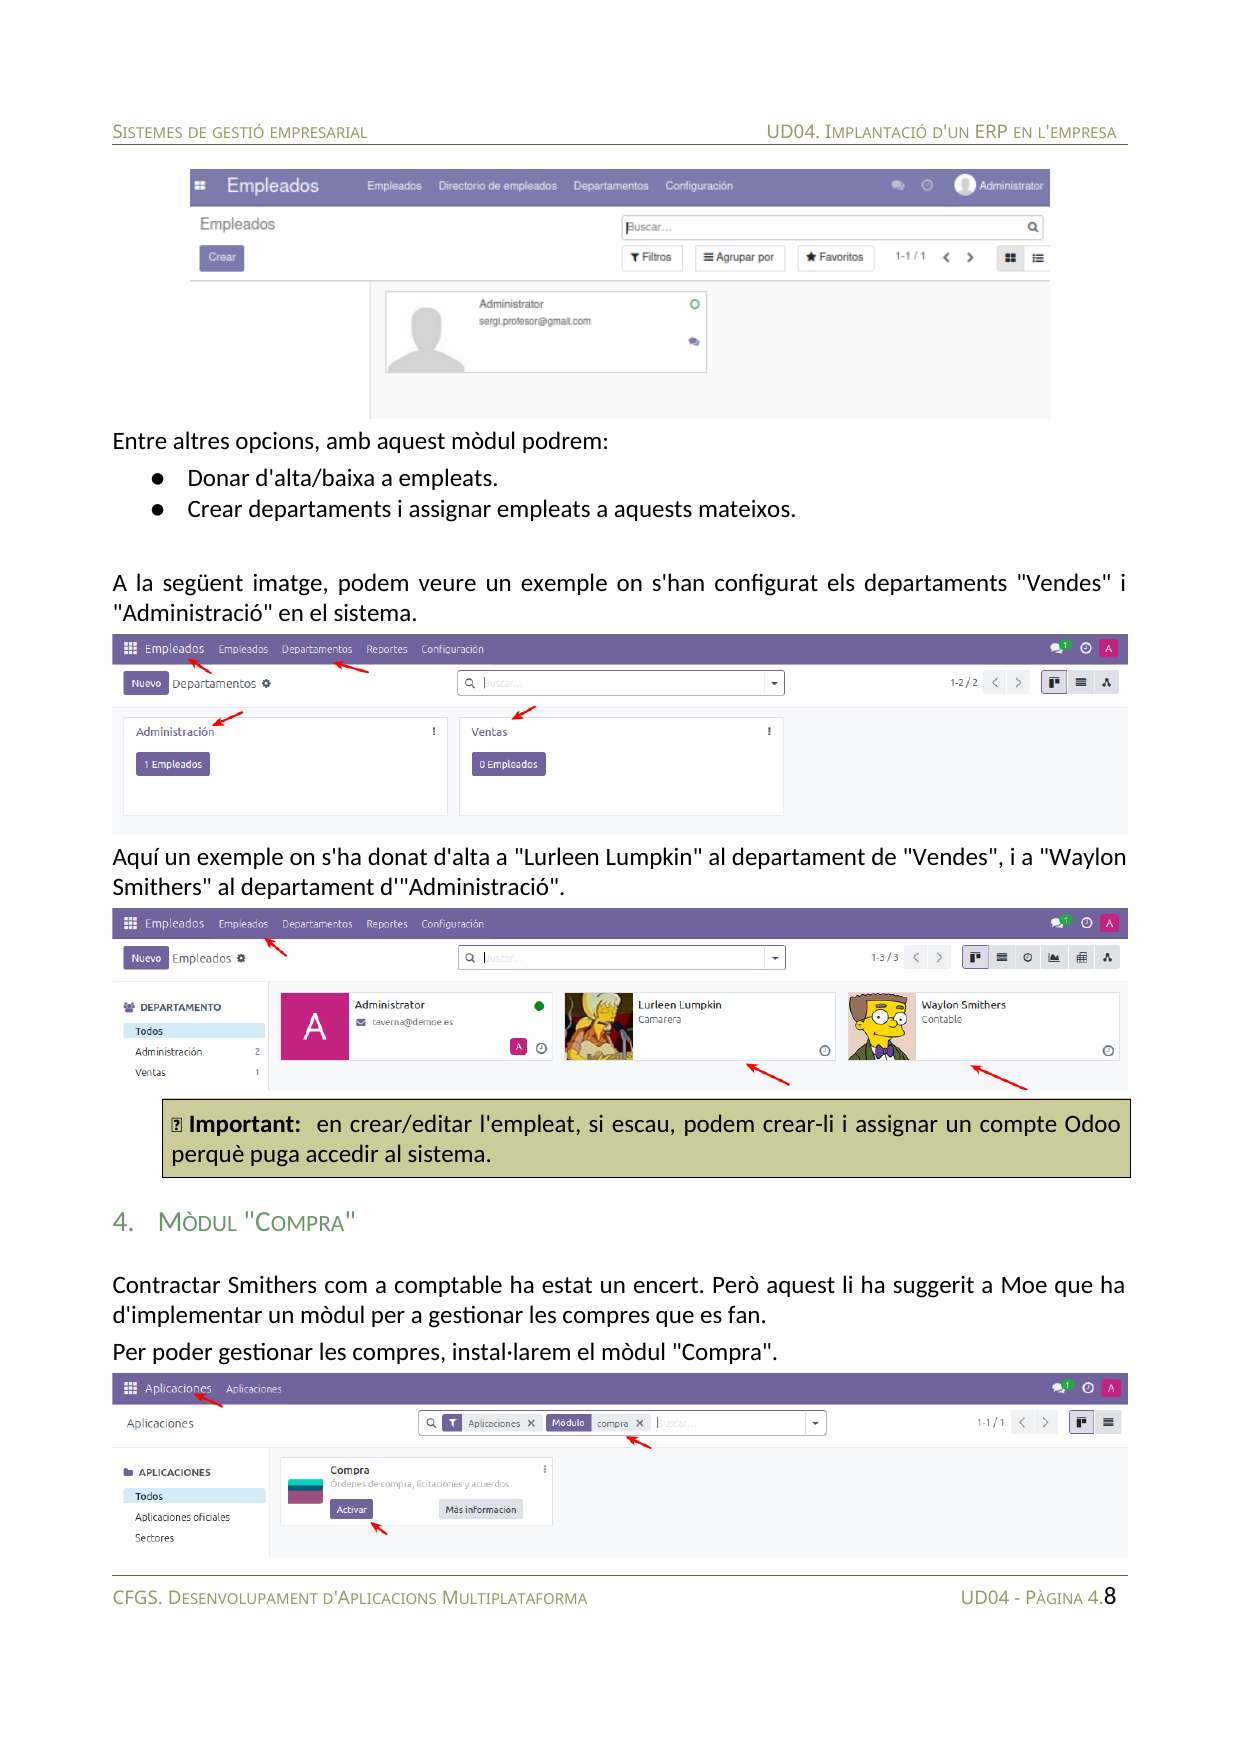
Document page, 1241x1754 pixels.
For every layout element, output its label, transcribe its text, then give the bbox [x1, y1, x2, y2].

text Per poder gestionar les compres, instal·larem el mòdul "Compra". [112, 1336, 1128, 1367]
picture [190, 169, 1050, 419]
picture [112, 634, 1128, 835]
picture [112, 908, 1128, 1090]
text Contractar Smithers com a comptable ha estat un encert. Però aquest li ha suggerit a Moe que ha d'implementar un mòdul per a gestionar les compres que es fan. [112, 1269, 1128, 1330]
picture [112, 1373, 1128, 1557]
text 📖 Important: en crear/editar l'empleat, si escau, podem crear-li i assignar un compte Odoo perquè puga accedir al sistema. [163, 1100, 1130, 1177]
text Entre altres opcions, amb aquest mòdul podrem: [112, 425, 1128, 456]
list Crear departaments i assignar empleats a aquests mateixos. [150, 493, 1128, 523]
text A la següent imatge, podem veure un exemple on s'han configurat els departaments "Vendes" i "Administració" en el sistema. [112, 567, 1128, 628]
list Donar d'alta/baixa a empleats. [150, 462, 1128, 493]
subtitle Mòdul "Compra" [112, 1203, 1128, 1239]
text Aquí un exemple on s'ha donat d'alta a "Lurleen Lumpkin" al departament de "Vendes", i a "Waylon Smithers" al departament d'"Administració". [112, 841, 1128, 902]
